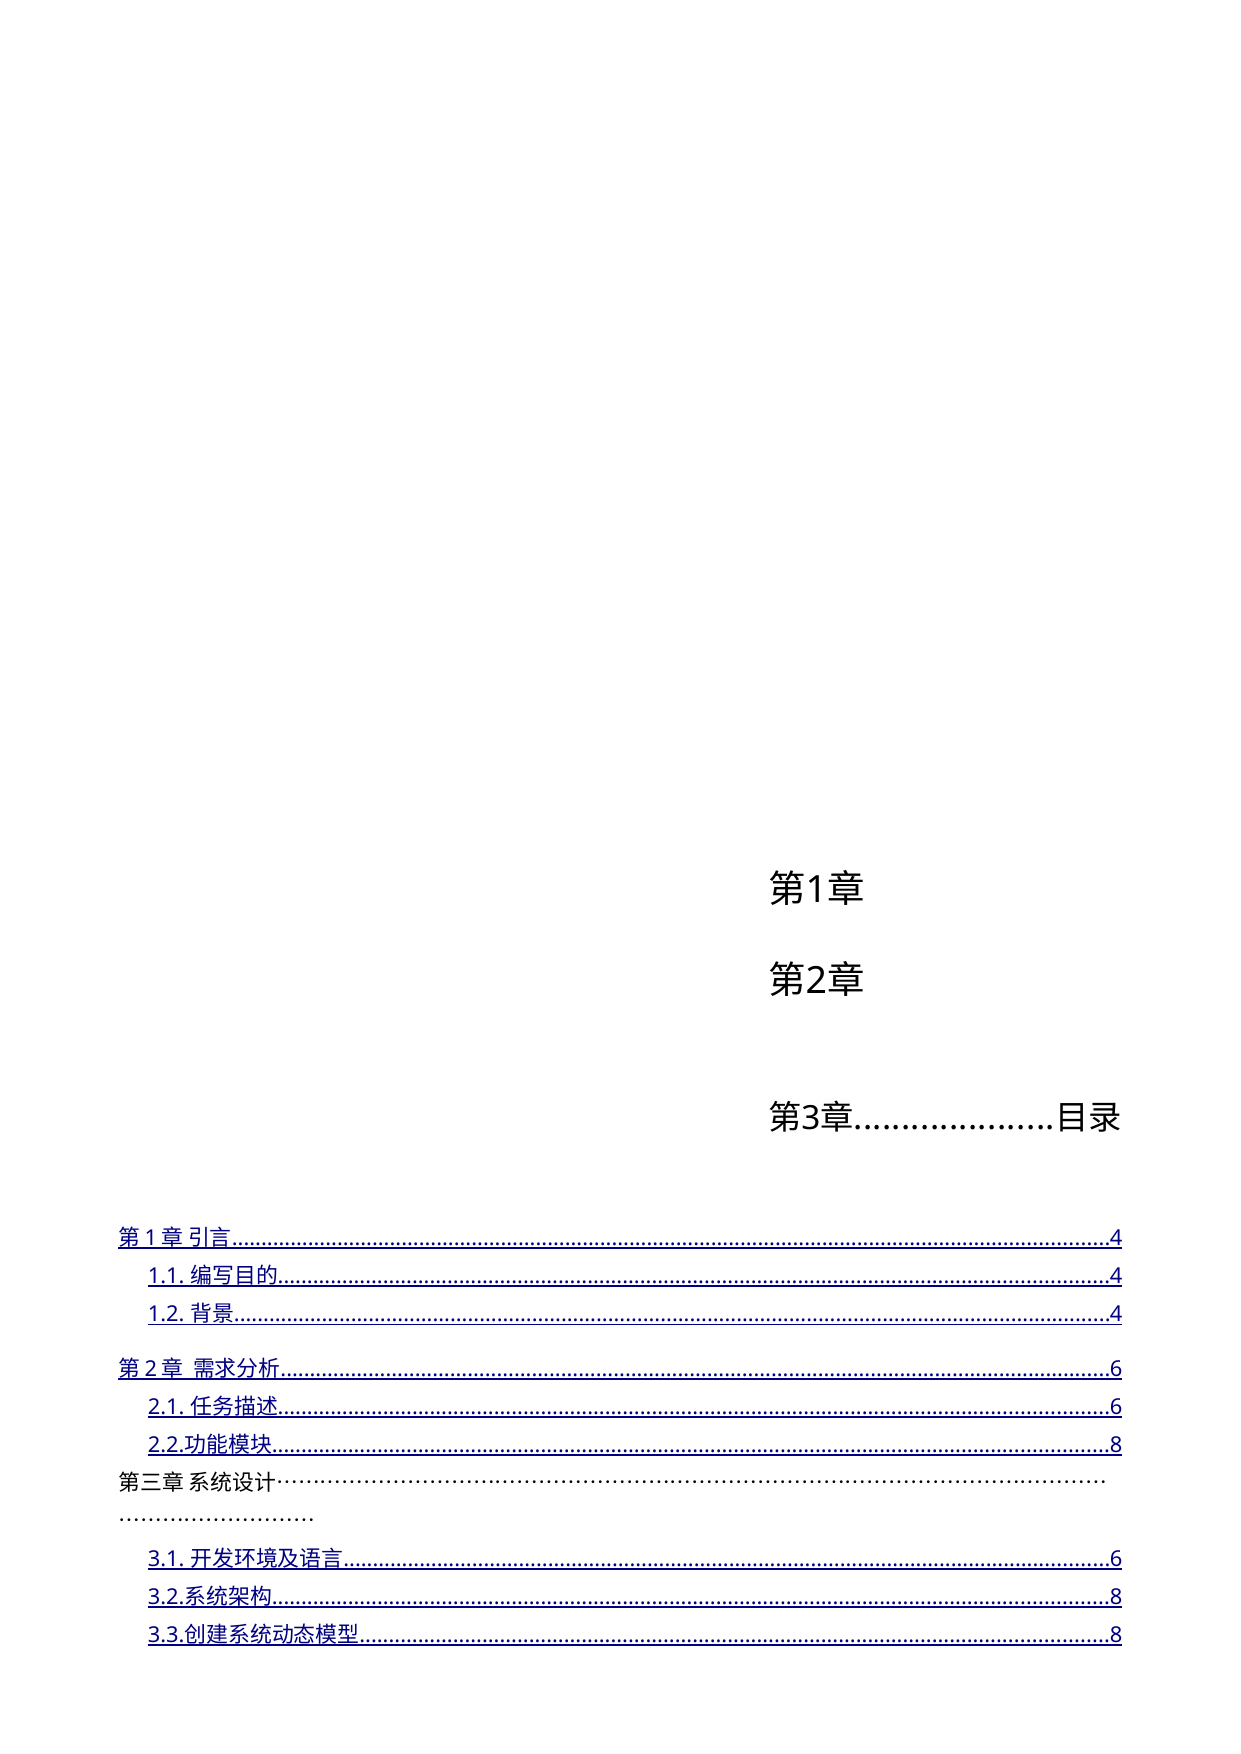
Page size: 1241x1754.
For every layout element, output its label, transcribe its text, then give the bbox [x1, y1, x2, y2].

text 2.2.功能模块 8 [148, 1427, 1122, 1454]
subtitle 目录 [768, 1091, 1122, 1139]
text 第2章 需求分析 6 [118, 1351, 1122, 1378]
text 第三章 系统设计…………………………………………………………………………………………………………………………… [118, 1465, 1122, 1535]
text 1.2. 背景 4 [148, 1296, 1122, 1324]
text 1.1. 编写目的 4 [148, 1258, 1122, 1285]
text 第1章 引言 4 [118, 1220, 1122, 1247]
text 3.1. 开发环境及语言 6 [148, 1541, 1122, 1568]
text 3.2.系统架构 8 [148, 1579, 1122, 1606]
text 3.3.创建系统动态模型 8 [148, 1617, 1122, 1644]
text 2.1. 任务描述 6 [148, 1389, 1122, 1416]
